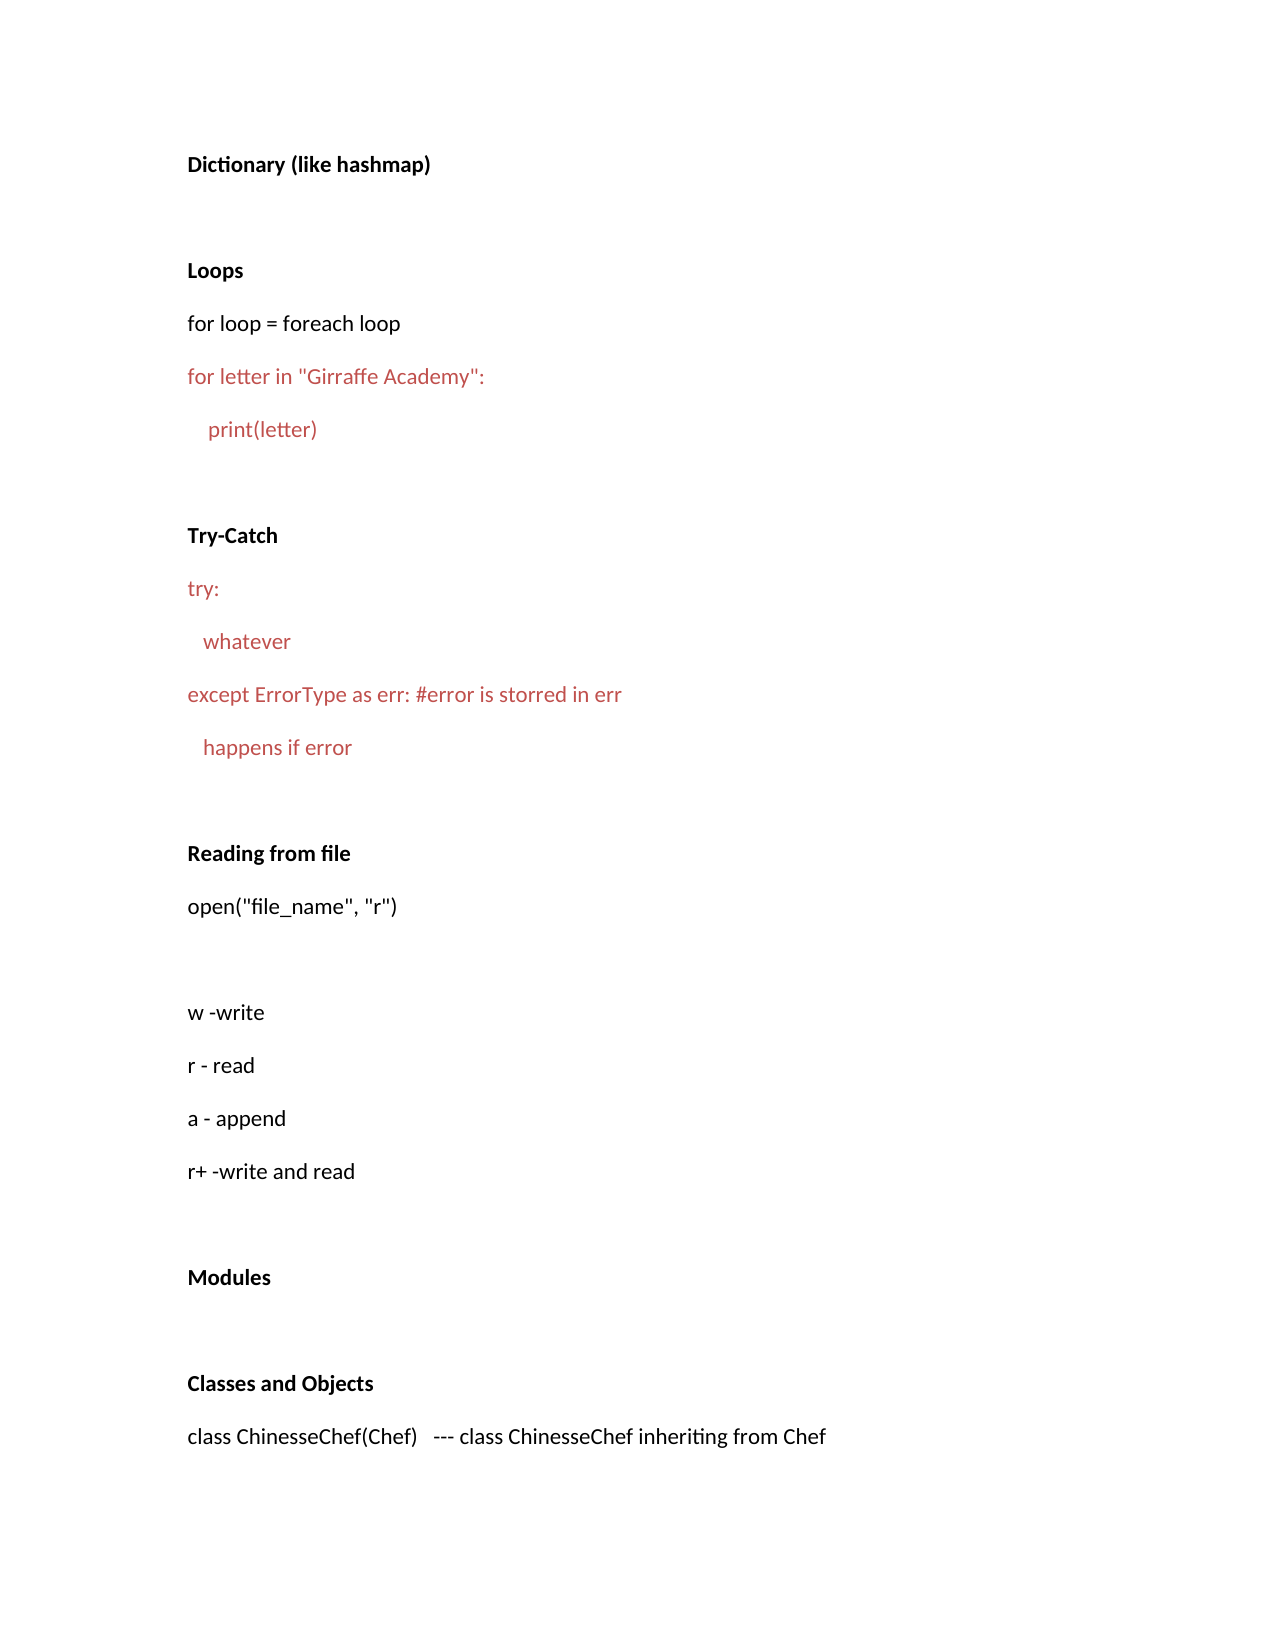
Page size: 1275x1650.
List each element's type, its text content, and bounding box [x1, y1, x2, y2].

text try: [187, 574, 1087, 602]
text w -write [187, 998, 1087, 1026]
text Loops [187, 256, 1087, 284]
text except ErrorType as err: #error is storred in err [187, 680, 1087, 708]
text Classes and Objects [187, 1369, 1087, 1397]
text whatever [187, 627, 1087, 655]
text Modules [187, 1263, 1087, 1291]
text r - read [187, 1051, 1087, 1079]
text happens if error [187, 733, 1087, 761]
text open("file_name", "r") [187, 892, 1087, 920]
text print(letter) [187, 415, 1087, 443]
text class ChinesseChef(Chef) --- class ChinesseChef inheriting from Chef [187, 1422, 1087, 1451]
text Dictionary (like hashmap) [187, 150, 1087, 178]
text Reading from file [187, 839, 1087, 867]
text Try-Catch [187, 521, 1087, 549]
text for letter in "Girraffe Academy": [187, 362, 1087, 390]
text a - append [187, 1104, 1087, 1132]
text for loop = foreach loop [187, 309, 1087, 337]
text r+ -write and read [187, 1157, 1087, 1185]
